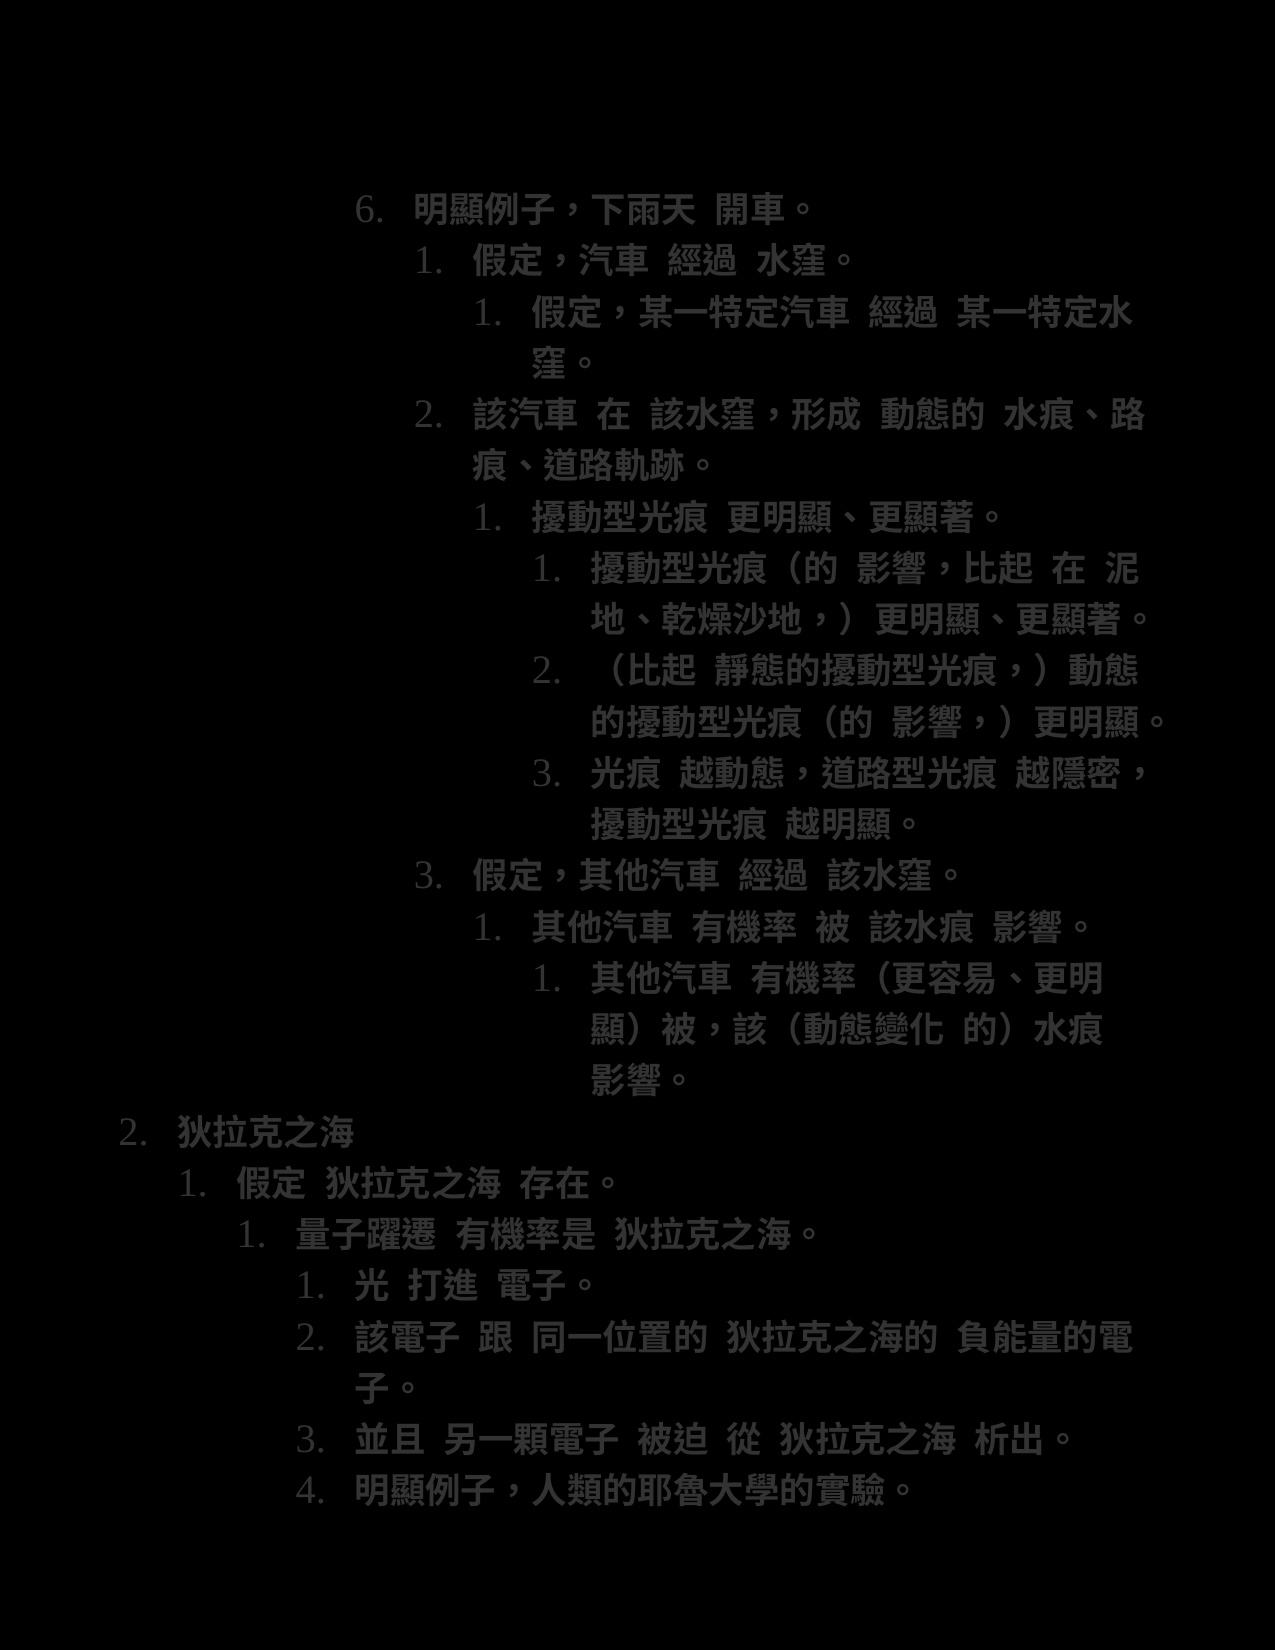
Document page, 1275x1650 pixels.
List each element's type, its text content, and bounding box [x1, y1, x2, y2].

list 狄拉克之海 [118, 1104, 1157, 1155]
list 擾動型光痕（的 影響，比起 在 泥地、乾燥沙地，）更明顯、更顯著。 [532, 540, 1157, 643]
list 明顯例子，人類的耶魯大學的實驗。 [295, 1463, 1157, 1514]
list 該汽車 在 該水窪，形成 動態的 水痕、路痕、道路軌跡。 [413, 387, 1157, 489]
list 該電子 跟 同一位置的 狄拉克之海的 負能量的電子。 [295, 1309, 1157, 1412]
list （比起 靜態的擾動型光痕，）動態的擾動型光痕（的 影響，）更明顯。 [532, 643, 1157, 745]
list 光痕 越動態，道路型光痕 越隱密，擾動型光痕 越明顯。 [532, 745, 1157, 848]
list 假定，汽車 經過 水窪。 [413, 233, 1157, 284]
list 明顯例子，下雨天 開車。 [354, 182, 1157, 233]
list 其他汽車 有機率 被 該水痕 影響。 [472, 899, 1157, 950]
list 光 打進 電子。 [295, 1258, 1157, 1309]
list 假定 狄拉克之海 存在。 [177, 1155, 1157, 1207]
list 並且 另一顆電子 被迫 從 狄拉克之海 析出。 [295, 1412, 1157, 1463]
list 假定，某一特定汽車 經過 某一特定水窪。 [472, 284, 1157, 387]
list 量子躍遷 有機率是 狄拉克之海。 [236, 1207, 1157, 1258]
list 其他汽車 有機率（更容易、更明顯）被，該（動態變化 的）水痕 影響。 [532, 950, 1157, 1104]
list 假定，其他汽車 經過 該水窪。 [413, 848, 1157, 899]
list 擾動型光痕 更明顯、更顯著。 [472, 489, 1157, 540]
